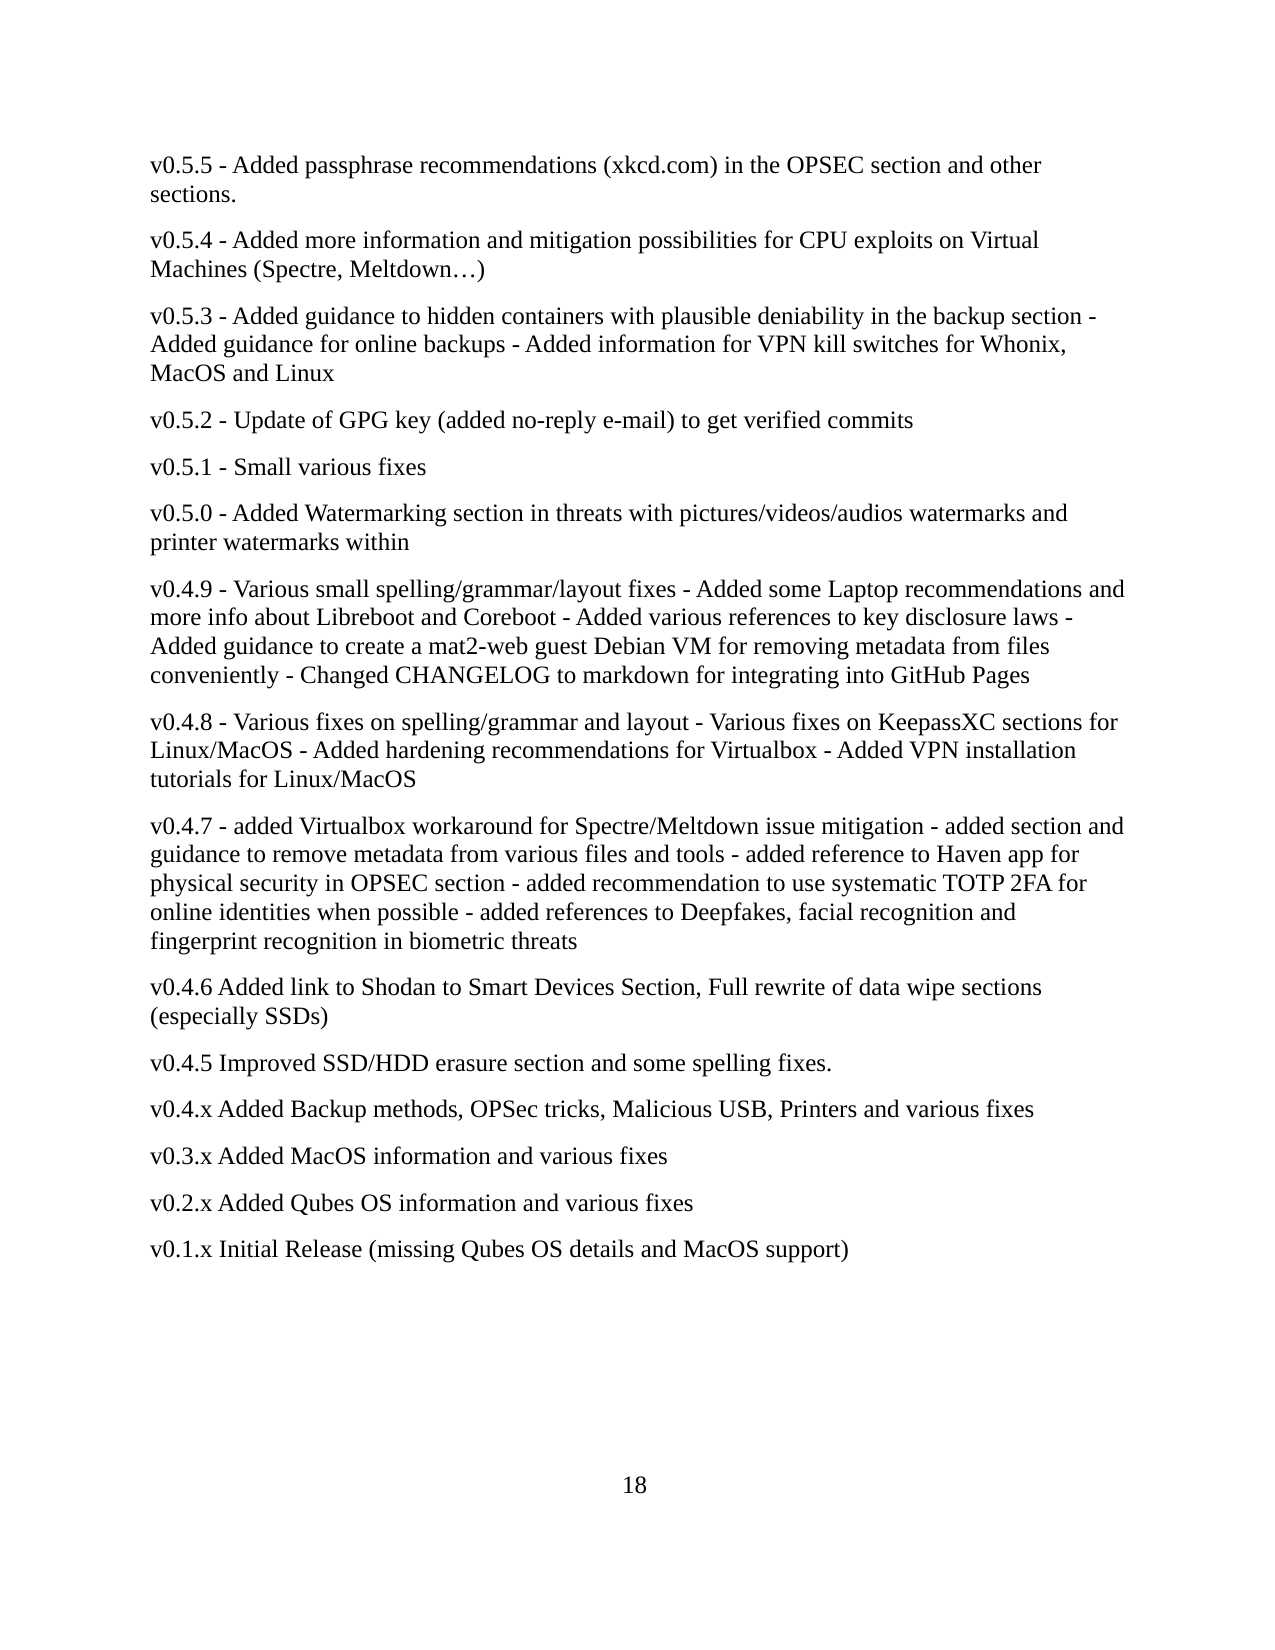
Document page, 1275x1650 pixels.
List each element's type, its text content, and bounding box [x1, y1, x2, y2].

text v0.3.x Added MacOS information and various fixes [150, 1141, 1125, 1170]
text v0.4.9 - Various small spelling/grammar/layout fixes - Added some Laptop recommendations and more info about Libreboot and Coreboot - Added various references to key disclosure laws - Added guidance to create a mat2-web guest Debian VM for removing metadata from files conveniently - Changed CHANGELOG to markdown for integrating into GitHub Pages [150, 574, 1125, 689]
text v0.5.1 - Small various fixes [150, 452, 1125, 480]
text v0.5.4 - Added more information and mitigation possibilities for CPU exploits on Virtual Machines (Spectre, Meltdown…) [150, 225, 1125, 283]
text v0.5.2 - Update of GPG key (added no-reply e-mail) to get verified commits [150, 405, 1125, 434]
text v0.4.5 Improved SSD/HDD erasure section and some spelling fixes. [150, 1048, 1125, 1077]
text v0.5.0 - Added Watermarking section in threats with pictures/videos/audios watermarks and printer watermarks within [150, 498, 1125, 556]
text v0.5.5 - Added passphrase recommendations (xkcd.com) in the OPSEC section and other sections. [150, 150, 1125, 207]
text v0.2.x Added Qubes OS information and various fixes [150, 1188, 1125, 1217]
text v0.4.6 Added link to Shodan to Smart Devices Section, Full rewrite of data wipe sections (especially SSDs) [150, 972, 1125, 1030]
text v0.5.3 - Added guidance to hidden containers with plausible deniability in the backup section - Added guidance for online backups - Added information for VPN kill switches for Whonix, MacOS and Linux [150, 301, 1125, 387]
text v0.4.x Added Backup methods, OPSec tricks, Malicious USB, Printers and various fixes [150, 1094, 1125, 1123]
text v0.4.8 - Various fixes on spelling/grammar and layout - Various fixes on KeepassXC sections for Linux/MacOS - Added hardening recommendations for Virtualbox - Added VPN installation tutorials for Linux/MacOS [150, 707, 1125, 793]
text v0.1.x Initial Release (missing Qubes OS details and MacOS support) [150, 1234, 1125, 1263]
text v0.4.7 - added Virtualbox workaround for Spectre/Meltdown issue mitigation - added section and guidance to remove metadata from various files and tools - added reference to Haven app for physical security in OPSEC section - added recommendation to use systematic TOTP 2FA for online identities when possible - added references to Deepfakes, facial recognition and fingerprint recognition in biometric threats [150, 811, 1125, 954]
